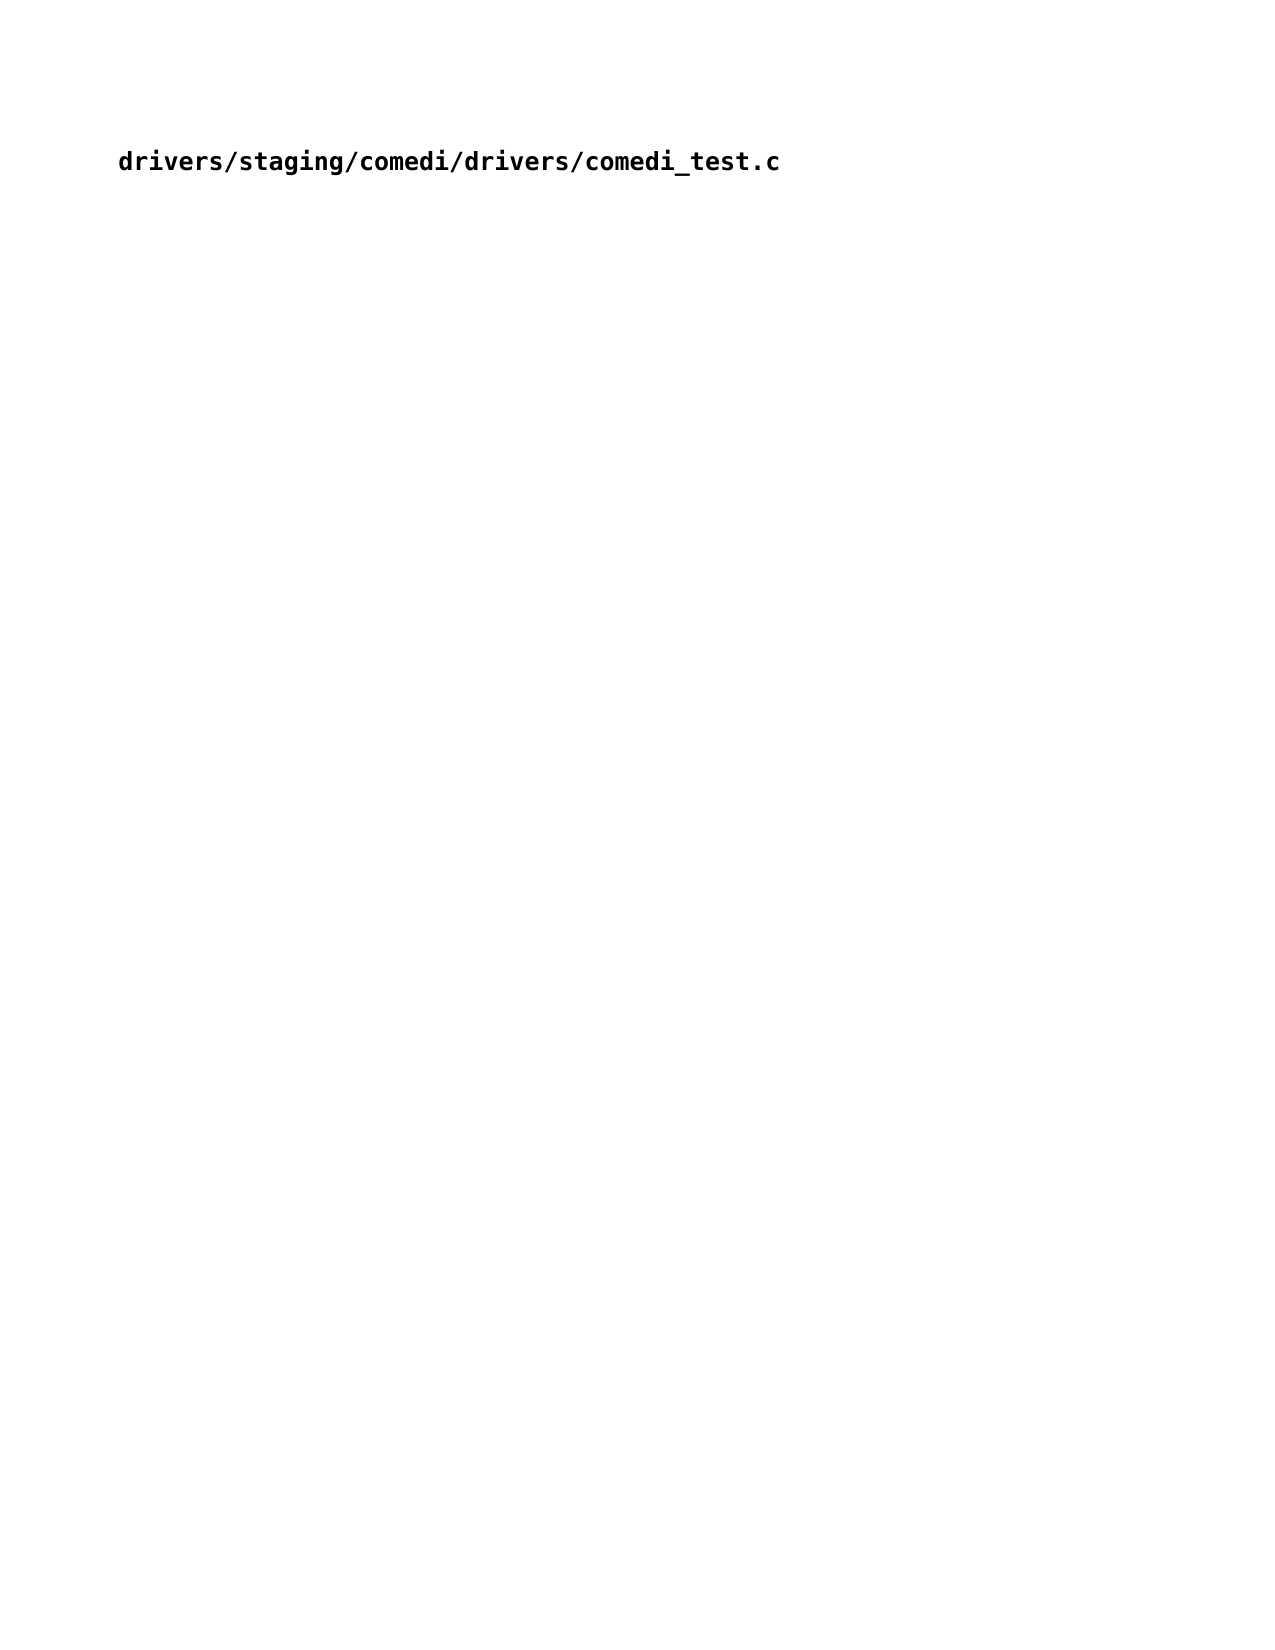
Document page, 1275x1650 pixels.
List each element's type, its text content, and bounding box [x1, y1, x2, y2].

text drivers/staging/comedi/drivers/comedi_test.c [118, 147, 1157, 176]
